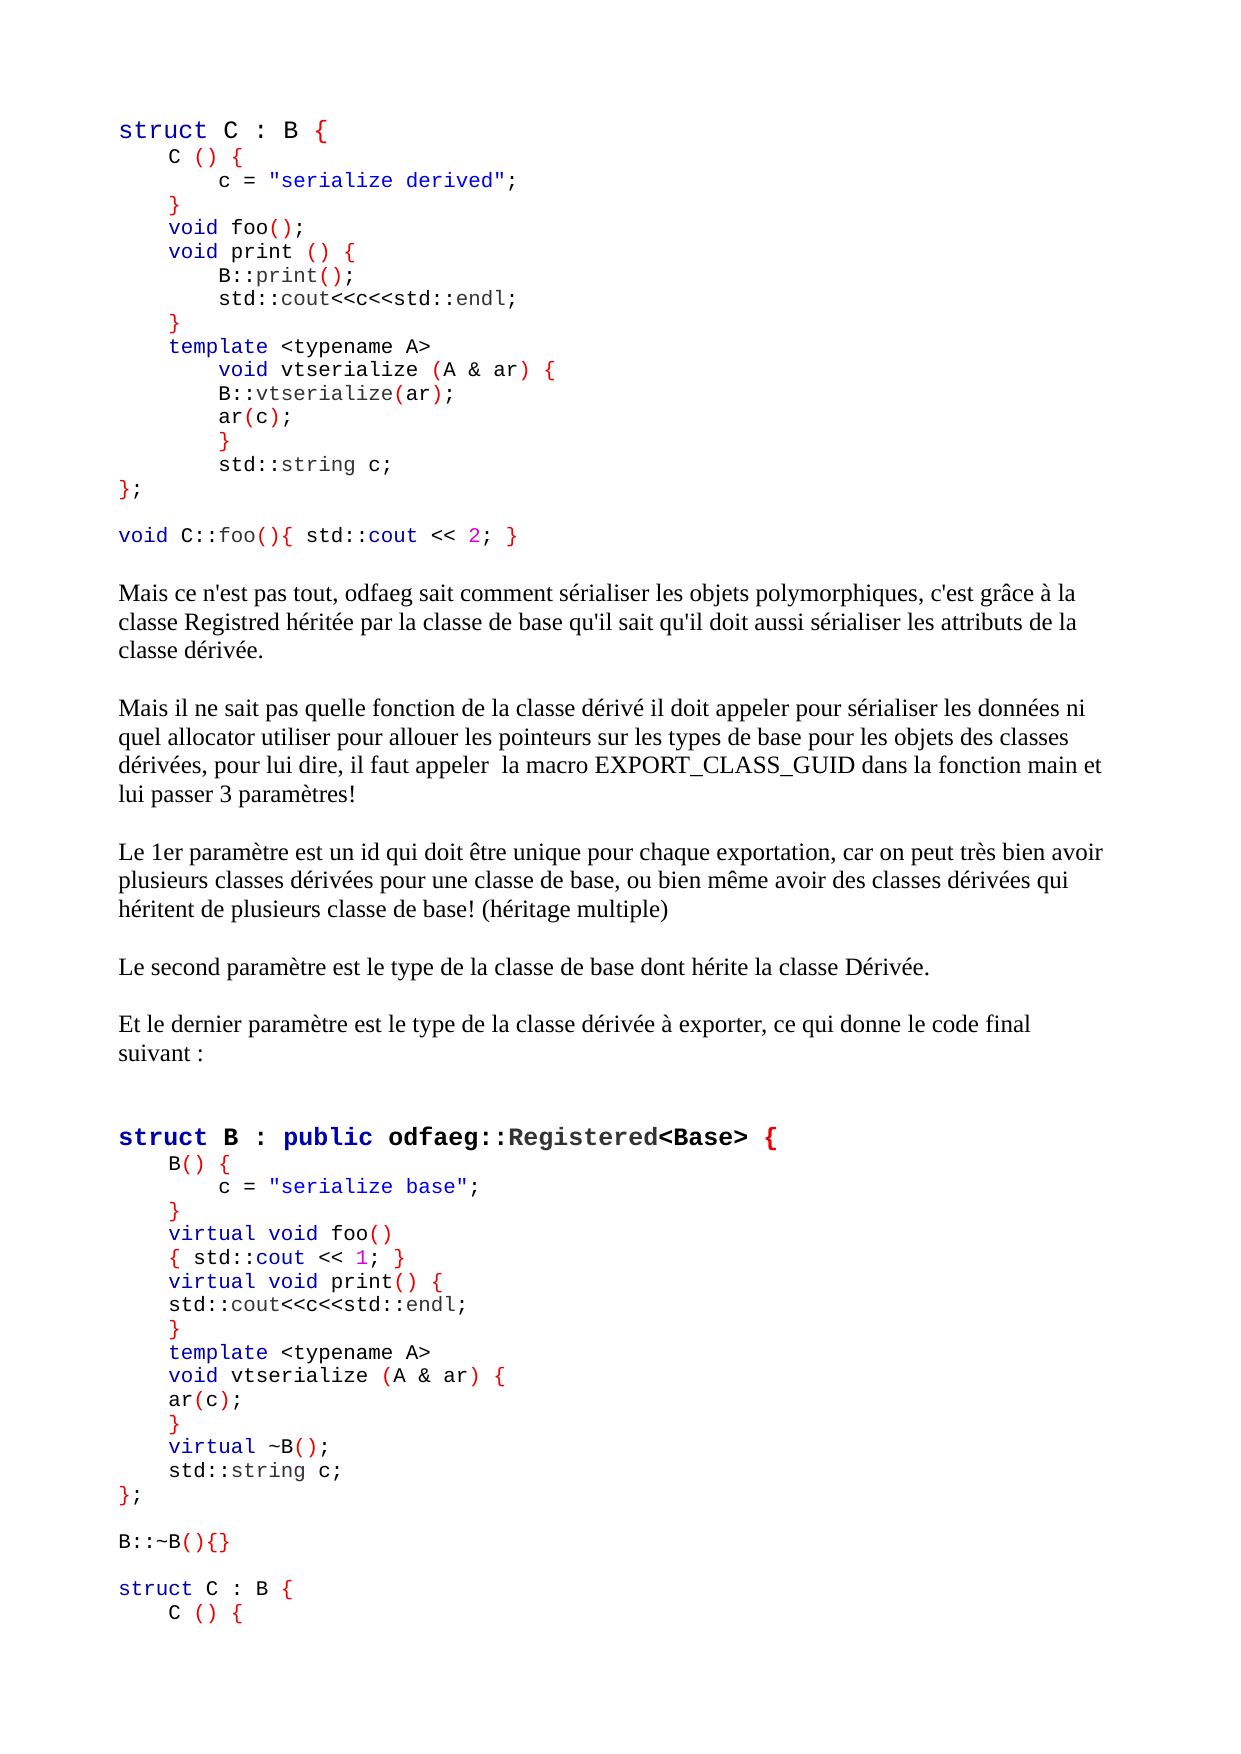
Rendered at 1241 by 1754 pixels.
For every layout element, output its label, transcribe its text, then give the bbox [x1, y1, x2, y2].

text void vtserialize (A & ar) { [118, 1365, 1122, 1389]
text struct B : public odfaeg::Registered<Base> { [118, 1124, 1122, 1152]
text { std::cout << 1; } [118, 1247, 1122, 1271]
text void print () { [118, 241, 1122, 265]
text } [118, 312, 1122, 336]
text std::cout<<c<<std::endl; [118, 1294, 1122, 1318]
text void vtserialize (A & ar) { [118, 359, 1122, 383]
text C () { [118, 146, 1122, 170]
text c = "serialize base"; [118, 1176, 1122, 1200]
text template <typename A> [118, 1342, 1122, 1365]
text std::string c; [118, 1460, 1122, 1483]
text virtual void foo() [118, 1223, 1122, 1247]
text B::~B(){} [118, 1531, 1122, 1554]
text Mais ce n'est pas tout, odfaeg sait comment sérialiser les objets polymorphiques, c'est grâce à la classe Registred héritée par la classe de base qu'il sait qu'il doit aussi sérialiser les attributs de la classe dérivée. Mais il ne sait pas quelle fonction de la classe dérivé il doit appeler pour sérialiser les données ni quel allocator utiliser pour allouer les pointeurs sur les types de base pour les objets des classes dérivées, pour lui dire, il faut appeler la macro EXPORT_CLASS_GUID dans la fonction main et lui passer 3 paramètres! Le 1er paramètre est un id qui doit être unique pour chaque exportation, car on peut très bien avoir plusieurs classes dérivées pour une classe de base, ou bien même avoir des classes dérivées qui héritent de plusieurs classe de base! (héritage multiple) Le second paramètre est le type de la classe de base dont hérite la classe Dérivée. Et le dernier paramètre est le type de la classe dérivée à exporter, ce qui donne le code final suivant : [118, 578, 1122, 1067]
text B::vtserialize(ar); [118, 383, 1122, 407]
text } [118, 1200, 1122, 1223]
text B() { [118, 1152, 1122, 1176]
text B::print(); [118, 265, 1122, 288]
text virtual ~B(); [118, 1436, 1122, 1460]
text C () { [118, 1602, 1122, 1625]
text } [118, 1413, 1122, 1436]
text struct C : B { [118, 118, 1122, 146]
text template <typename A> [118, 336, 1122, 359]
text std::string c; [118, 454, 1122, 477]
text struct C : B { [118, 1578, 1122, 1602]
text void C::foo(){ std::cout << 2; } [118, 525, 1122, 548]
text void foo(); [118, 217, 1122, 241]
text ar(c); [118, 1389, 1122, 1413]
text }; [118, 1483, 1122, 1507]
text virtual void print() { [118, 1271, 1122, 1294]
text ar(c); [118, 407, 1122, 430]
text } [118, 1318, 1122, 1342]
text c = "serialize derived"; [118, 170, 1122, 194]
text } [118, 430, 1122, 454]
text std::cout<<c<<std::endl; [118, 288, 1122, 312]
text }; [118, 477, 1122, 501]
text } [118, 194, 1122, 217]
